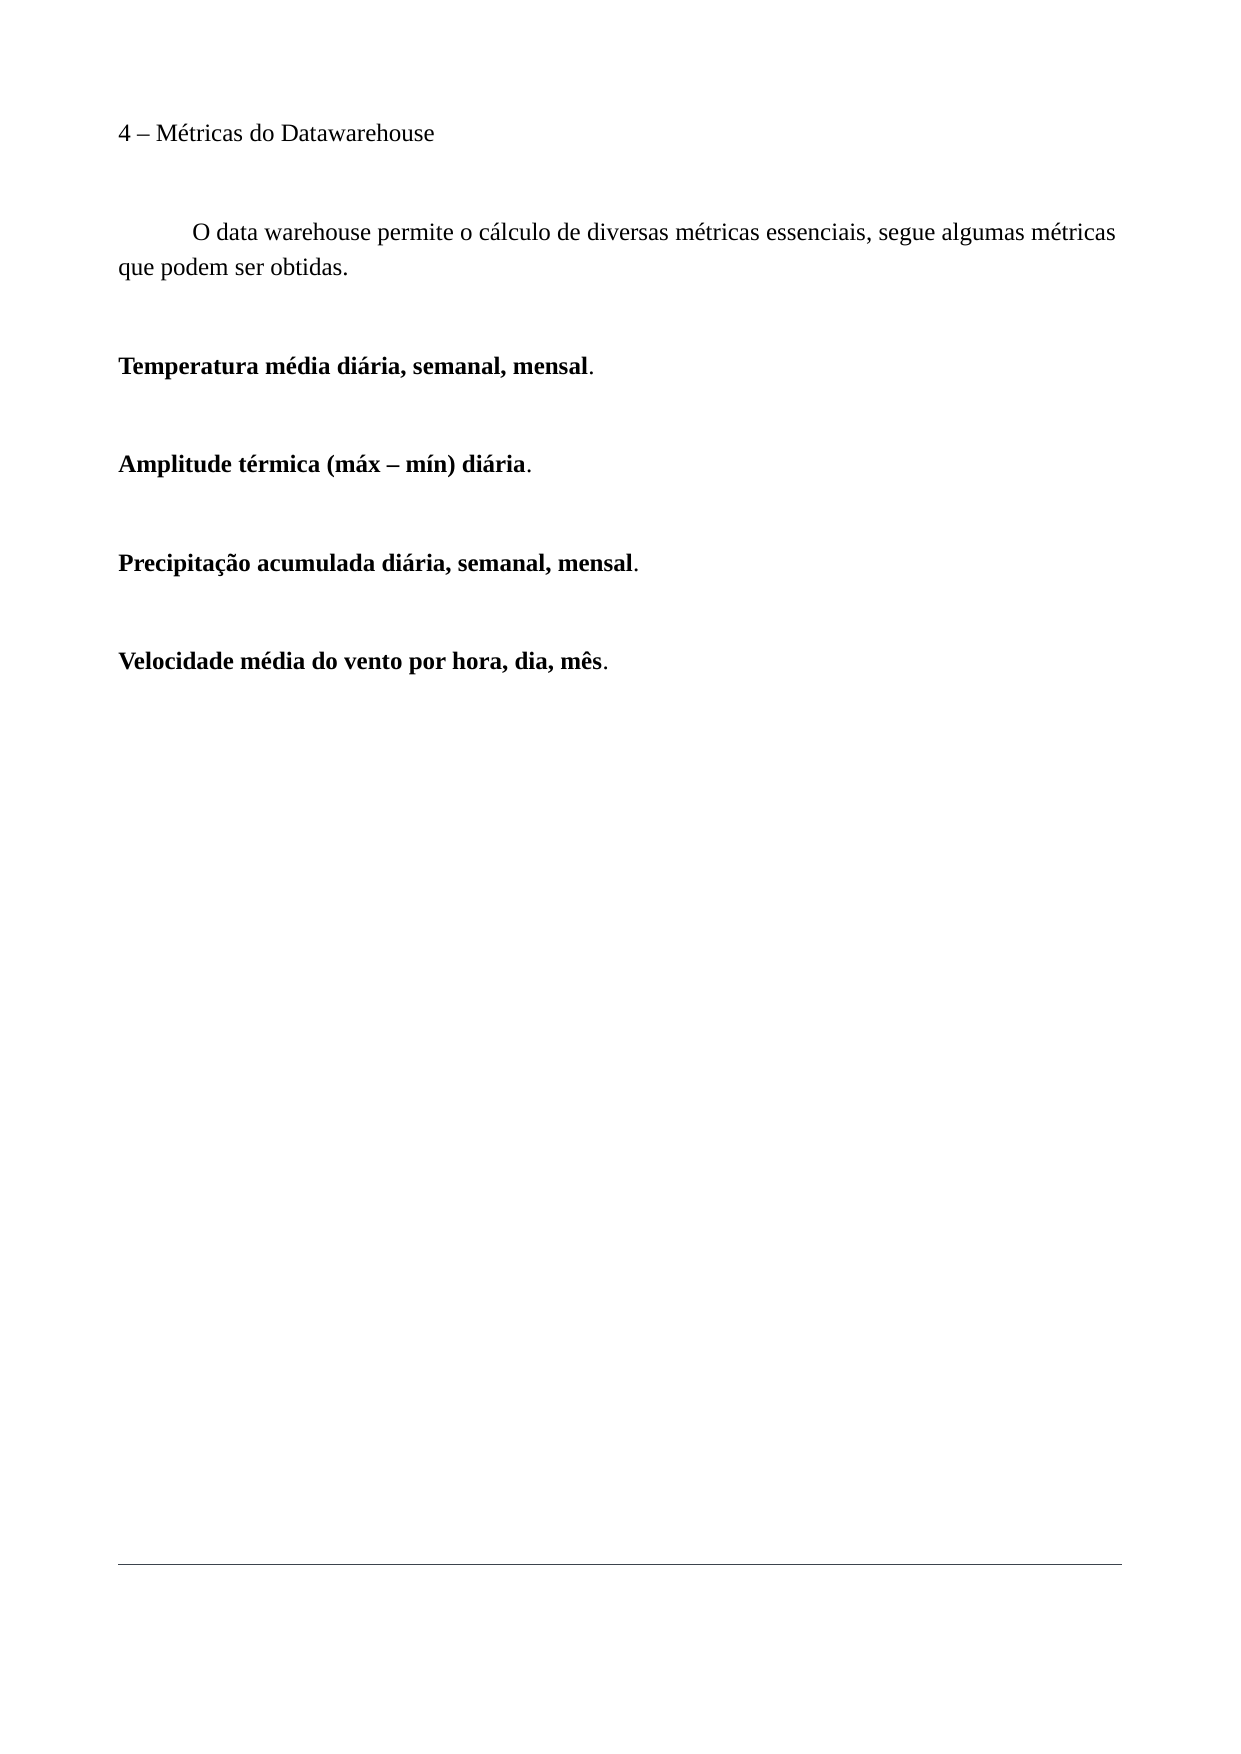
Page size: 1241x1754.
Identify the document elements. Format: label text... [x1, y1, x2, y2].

text Amplitude térmica (máx – mín) diária. [118, 449, 1122, 478]
text 4 – Métricas do Datawarehouse [118, 118, 1122, 147]
text Precipitação acumulada diária, semanal, mensal. [118, 548, 1122, 577]
text Velocidade média do vento por hora, dia, mês. [118, 646, 1122, 675]
text O data warehouse permite o cálculo de diversas métricas essenciais, segue algumas métricas que podem ser obtidas. [118, 217, 1122, 281]
text Temperatura média diária, semanal, mensal. [118, 351, 1122, 380]
